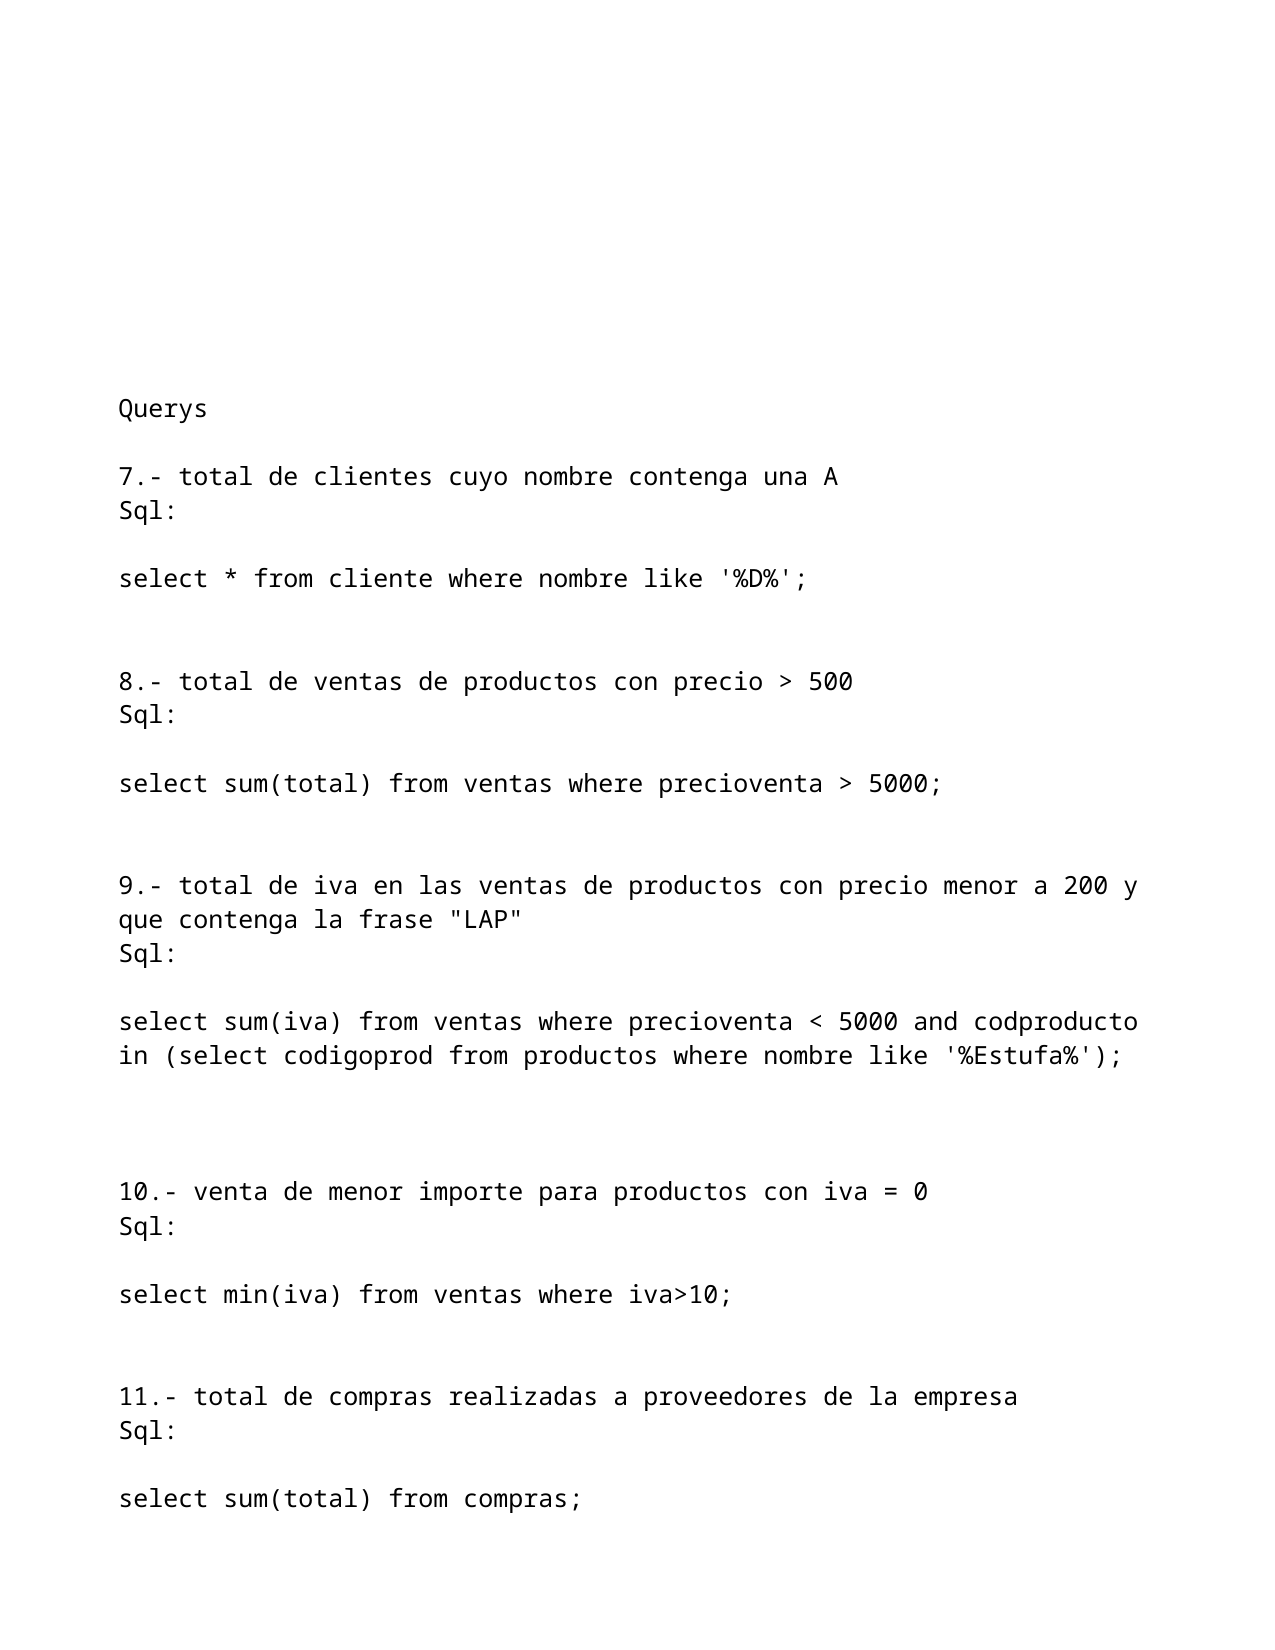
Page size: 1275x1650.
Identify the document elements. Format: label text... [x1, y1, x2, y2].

text Sql: [118, 936, 1157, 970]
text select sum(iva) from ventas where precioventa < 5000 and codproducto in (select codigoprod from productos where nombre like '%Estufa%'); [118, 1004, 1157, 1072]
text select sum(total) from compras; [118, 1481, 1157, 1515]
text 10.- venta de menor importe para productos con iva = 0 [118, 1174, 1157, 1208]
text select min(iva) from ventas where iva>10; [118, 1276, 1157, 1310]
text 9.- total de iva en las ventas de productos con precio menor a 200 y que contenga la frase "LAP" [118, 867, 1157, 936]
text select * from cliente where nombre like '%D%'; [118, 561, 1157, 595]
text 11.- total de compras realizadas a proveedores de la empresa [118, 1378, 1157, 1412]
text 7.- total de clientes cuyo nombre contenga una A [118, 459, 1157, 493]
text 8.- total de ventas de productos con precio > 500 [118, 663, 1157, 697]
text select sum(total) from ventas where precioventa > 5000; [118, 765, 1157, 799]
text Sql: [118, 697, 1157, 731]
text Sql: [118, 493, 1157, 527]
text Sql: [118, 1208, 1157, 1242]
text Sql: [118, 1412, 1157, 1447]
text Querys [118, 357, 1157, 425]
text [118, 118, 1157, 357]
